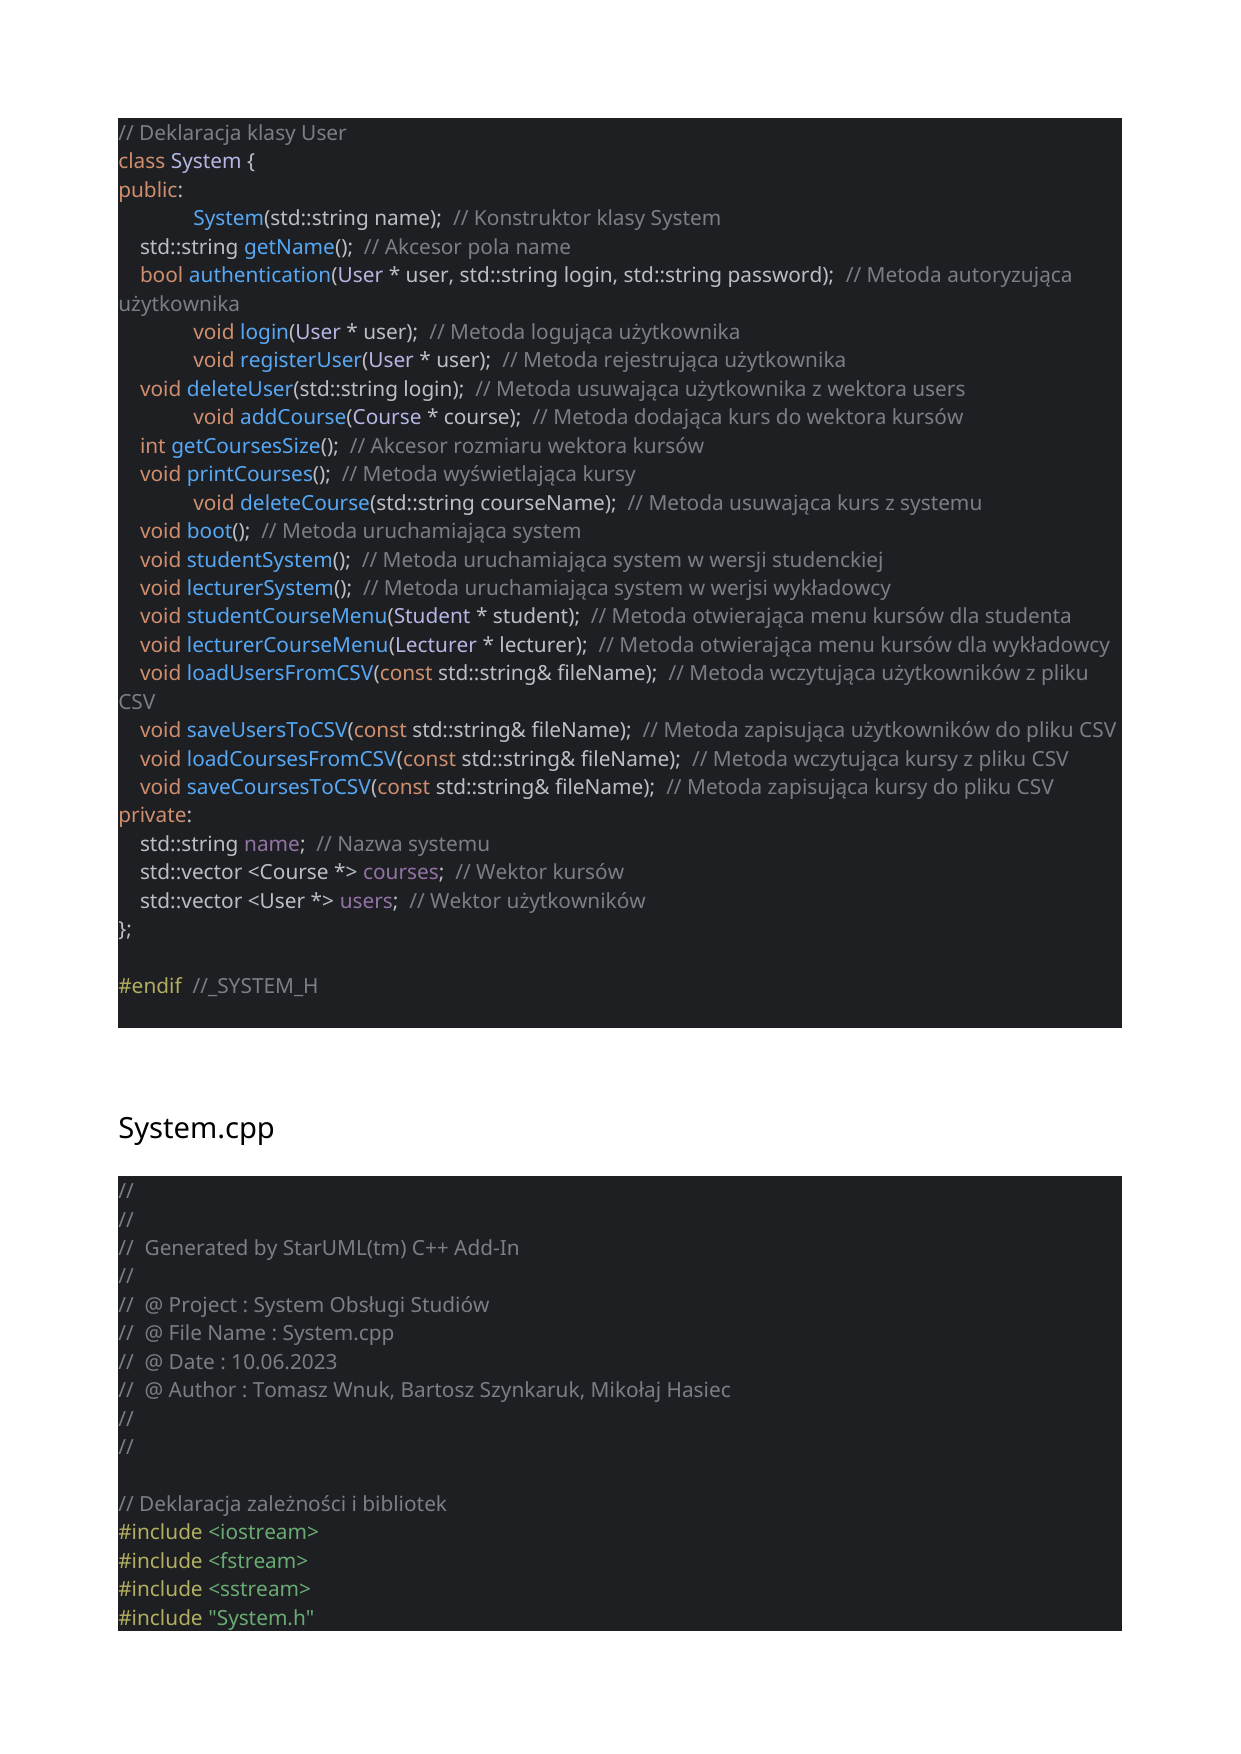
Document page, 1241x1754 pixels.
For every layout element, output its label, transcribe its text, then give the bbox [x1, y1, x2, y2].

text System.cpp [118, 1108, 1122, 1147]
text // // // Generated by StarUML(tm) C++ Add-In // // @ Project : System Obsługi Studiów // @ File Name : System.cpp // @ Date : 10.06.2023 // @ Author : Tomasz Wnuk, Bartosz Szynkaruk, Mikołaj Hasiec // // // Deklaracja zależności i bibliotek #include <iostream> #include <fstream> #include <sstream> #include "System.h" [118, 1176, 1122, 1631]
text // Deklaracja klasy User class System { public: System(std::string name); // Konstruktor klasy System std::string getName(); // Akcesor pola name bool authentication(User * user, std::string login, std::string password); // Metoda autoryzująca użytkownika void login(User * user); // Metoda logująca użytkownika void registerUser(User * user); // Metoda rejestrująca użytkownika void deleteUser(std::string login); // Metoda usuwająca użytkownika z wektora users void addCourse(Course * course); // Metoda dodająca kurs do wektora kursów int getCoursesSize(); // Akcesor rozmiaru wektora kursów void printCourses(); // Metoda wyświetlająca kursy void deleteCourse(std::string courseName); // Metoda usuwająca kurs z systemu void boot(); // Metoda uruchamiająca system void studentSystem(); // Metoda uruchamiająca system w wersji studenckiej void lecturerSystem(); // Metoda uruchamiająca system w werjsi wykładowcy void studentCourseMenu(Student * student); // Metoda otwierająca menu kursów dla studenta void lecturerCourseMenu(Lecturer * lecturer); // Metoda otwierająca menu kursów dla wykładowcy void loadUsersFromCSV(const std::string& fileName); // Metoda wczytująca użytkowników z pliku CSV void saveUsersToCSV(const std::string& fileName); // Metoda zapisująca użytkowników do pliku CSV void loadCoursesFromCSV(const std::string& fileName); // Metoda wczytująca kursy z pliku CSV void saveCoursesToCSV(const std::string& fileName); // Metoda zapisująca kursy do pliku CSV private: std::string name; // Nazwa systemu std::vector <Course *> courses; // Wektor kursów std::vector <User *> users; // Wektor użytkowników }; #endif //_SYSTEM_H [118, 118, 1122, 1028]
